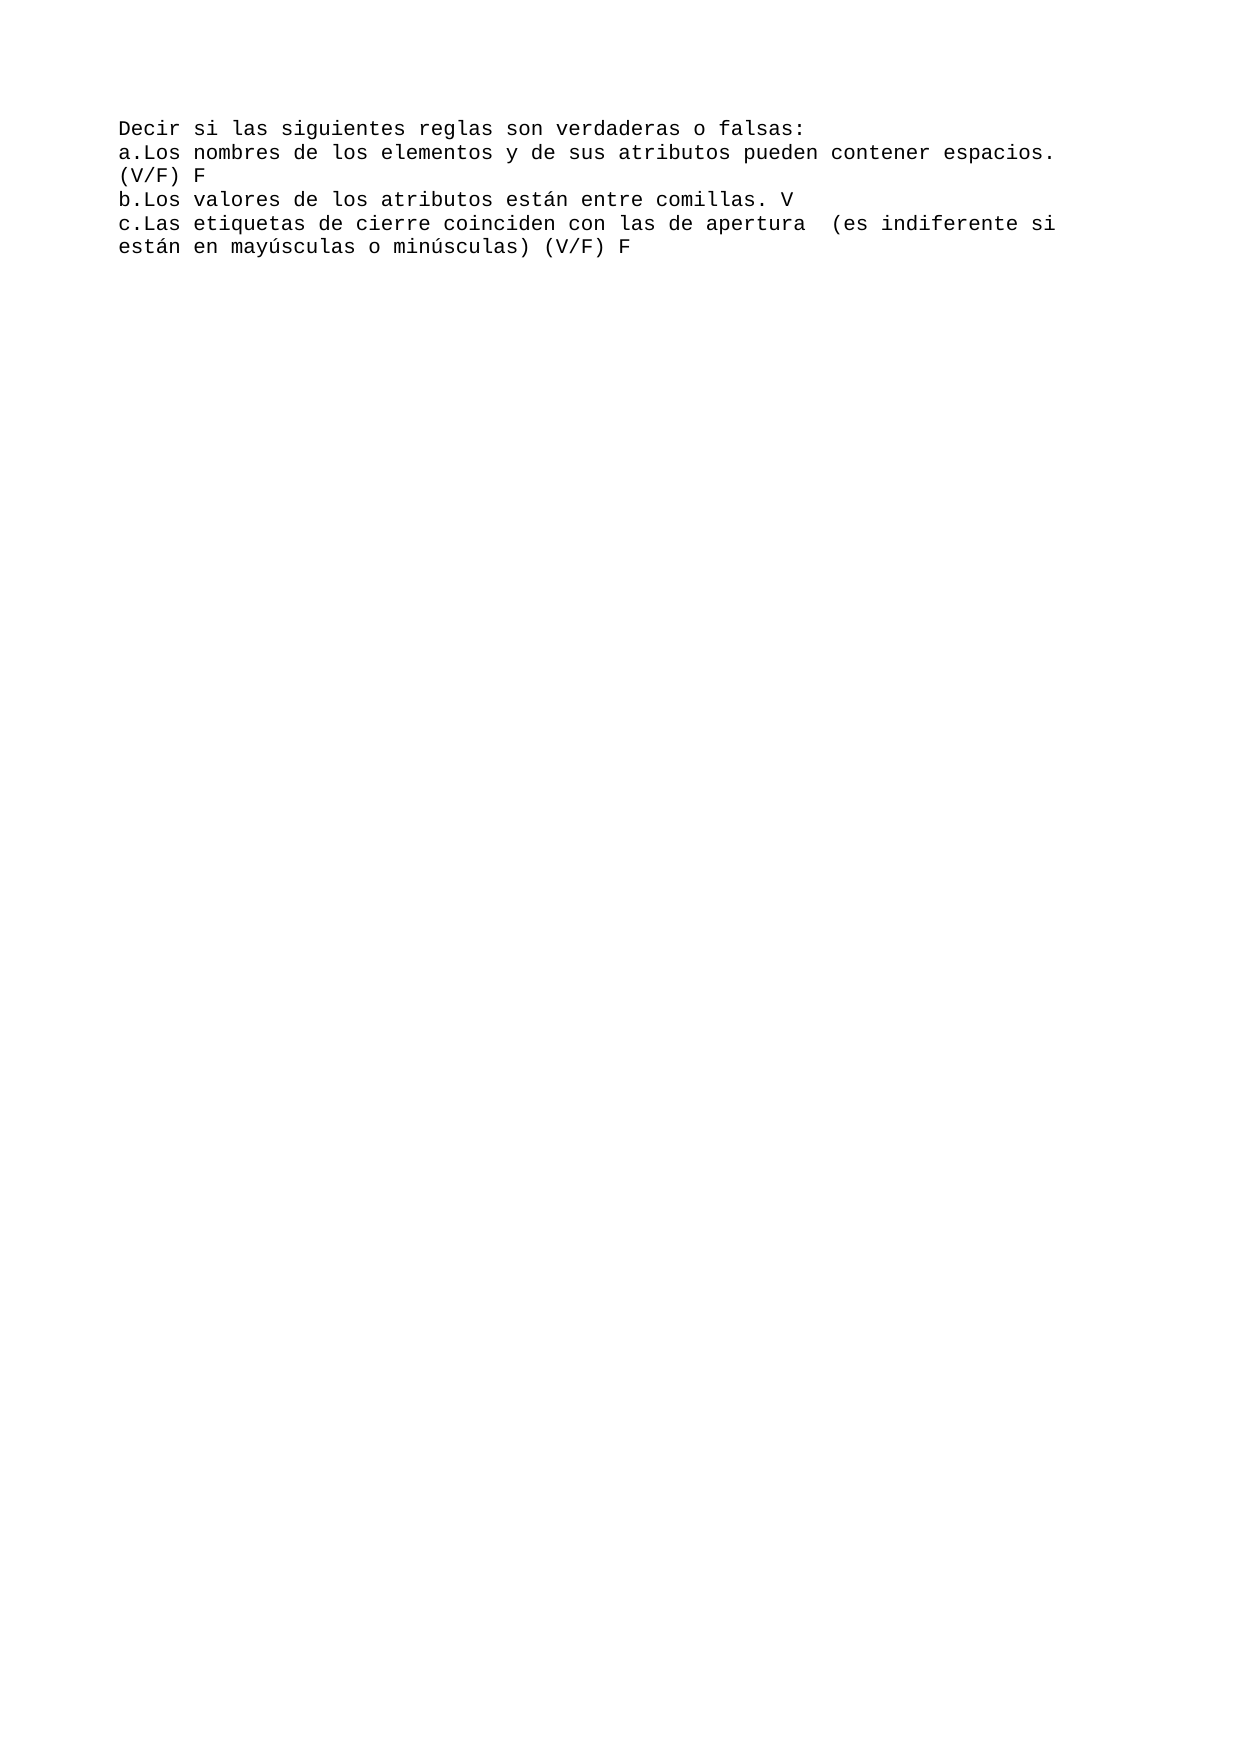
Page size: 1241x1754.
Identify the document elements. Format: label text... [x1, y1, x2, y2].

text Decir si las siguientes reglas son verdaderas o falsas: [118, 118, 1122, 142]
text b.Los valores de los atributos están entre comillas. V [118, 189, 1122, 213]
text c.Las etiquetas de cierre coinciden con las de apertura (es indiferente si están en mayúsculas o minúsculas) (V/F) F [118, 213, 1122, 260]
text a.Los nombres de los elementos y de sus atributos pueden contener espacios. (V/F) F [118, 142, 1122, 189]
